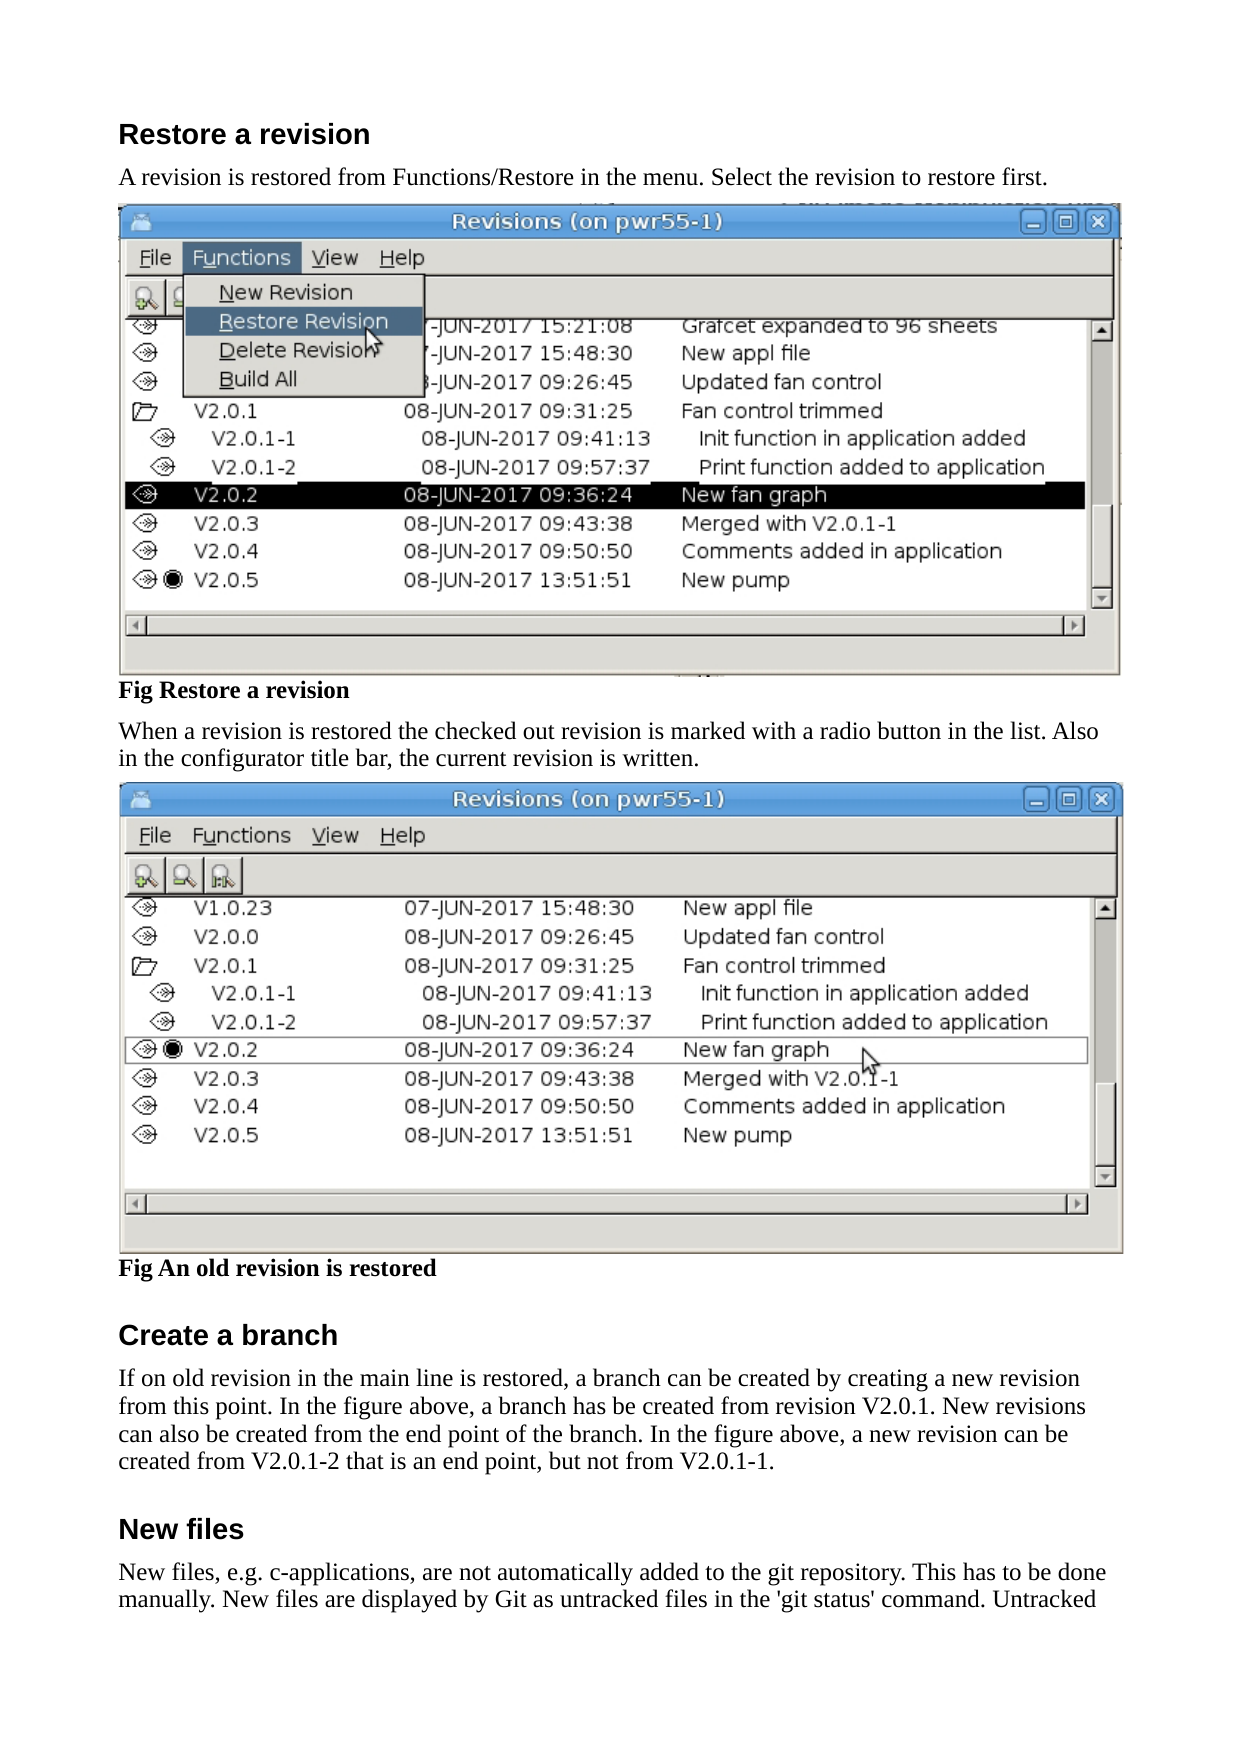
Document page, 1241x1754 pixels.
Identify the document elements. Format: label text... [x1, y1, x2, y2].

subtitle Create a branch [118, 1319, 1122, 1352]
picture [118, 203, 1122, 677]
text Fig An old revision is restored [118, 785, 1122, 1282]
text A revision is restored from Functions/Restore in the menu. Select the revision to restore first. [118, 163, 1122, 191]
picture [119, 782, 1124, 1254]
text New files, e.g. c-applications, are not automatically added to the git repository. This has to be done manually. New files are displayed by Git as untracked files in the 'git status' command. Untracked [118, 1558, 1122, 1613]
text If on old revision in the main line is restored, a branch can be created by creating a new revision from this point. In the figure above, a branch has be created from revision V2.0.1. New revisions can also be created from the end point of the branch. In the figure above, a new revision can be created from V2.0.1-2 that is an end point, but not from V2.0.1-1. [118, 1364, 1122, 1475]
subtitle Restore a revision [118, 118, 1122, 151]
text Fig Restore a revision [118, 677, 1122, 704]
text When a revision is restored the checked out revision is marked with a radio button in the list. Also in the configurator title bar, the current revision is written. [118, 717, 1122, 772]
subtitle New files [118, 1513, 1122, 1545]
